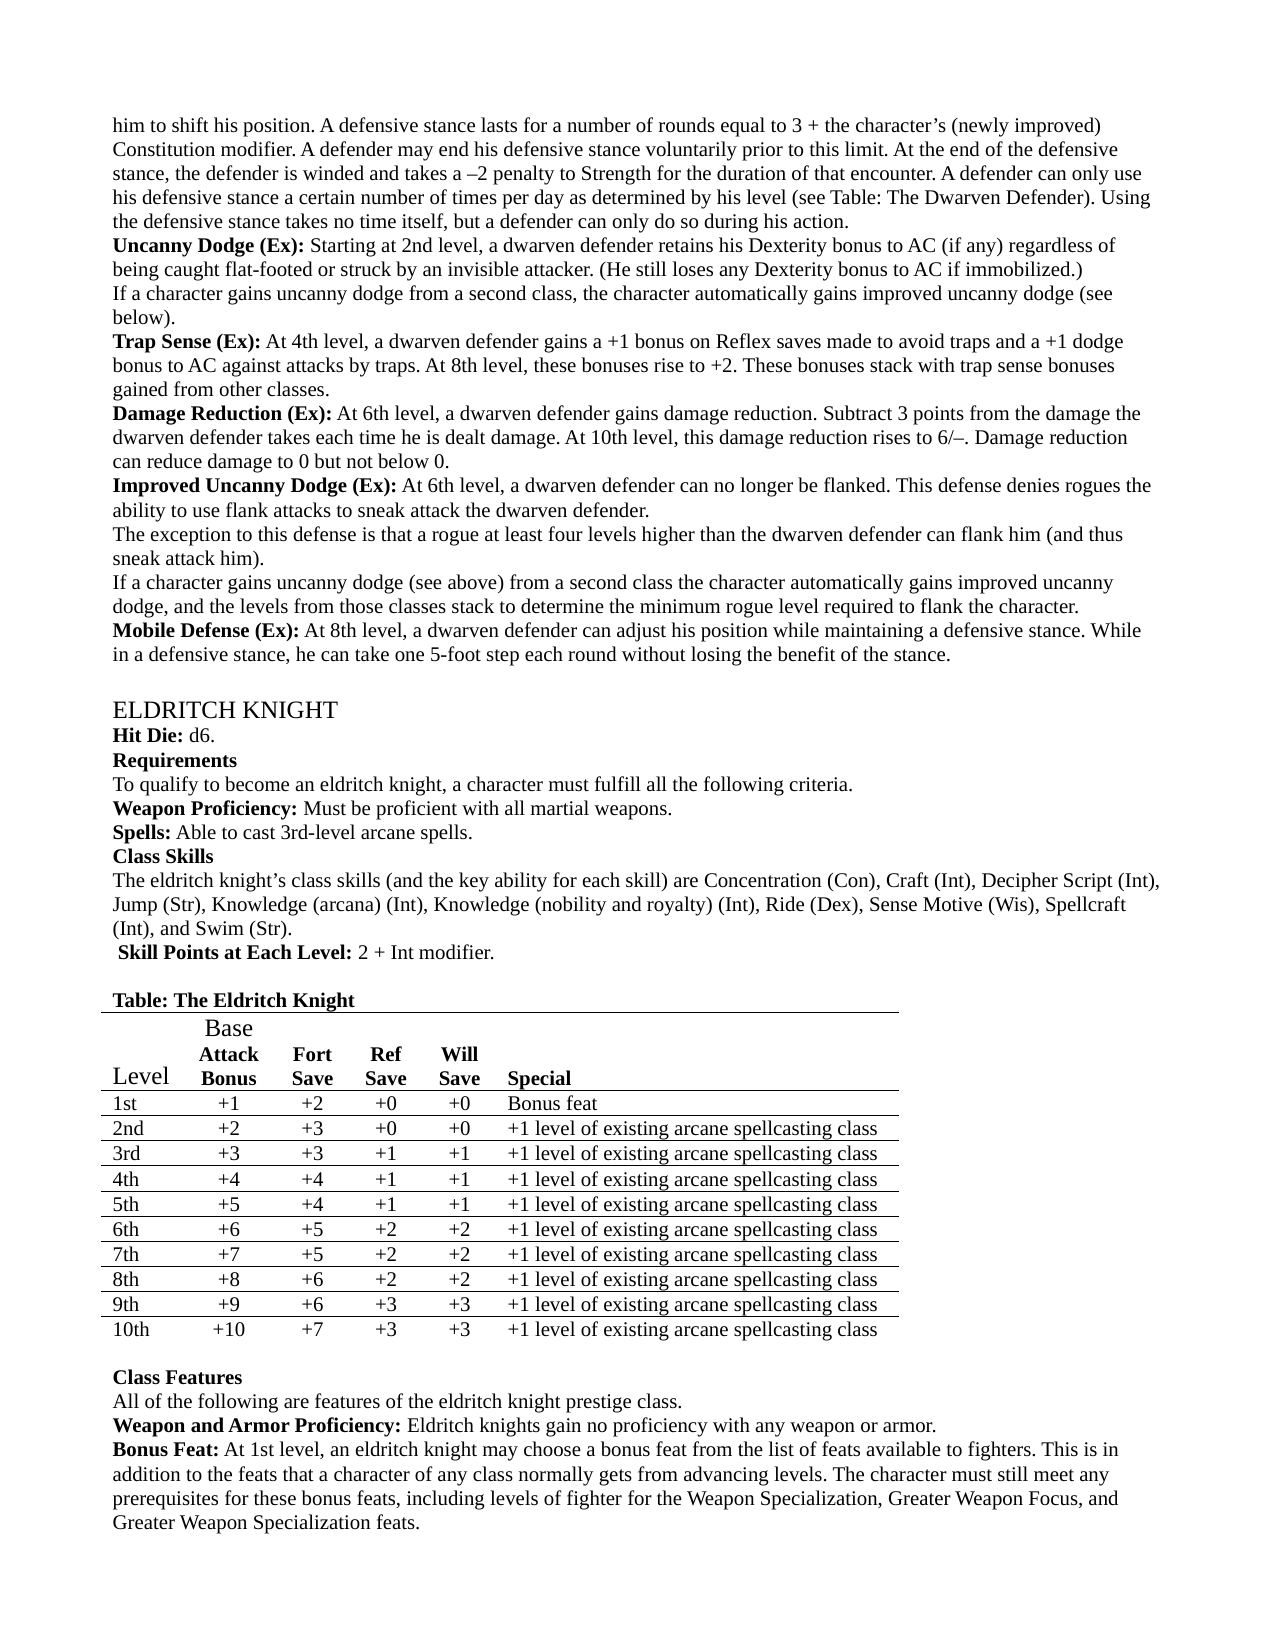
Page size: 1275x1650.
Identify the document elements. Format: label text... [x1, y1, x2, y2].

text Requirements [112, 747, 1162, 772]
table_cell +1 level of existing arcane spellcasting class [496, 1217, 899, 1241]
text ELDRITCH KNIGHT [112, 695, 1162, 723]
text To qualify to become an eldritch knight, a character must fulfill all the following criteria. [112, 772, 1162, 796]
table_cell +2 [349, 1242, 423, 1266]
table_cell +1 [349, 1141, 423, 1165]
text If a character gains uncanny dodge (see above) from a second class the character automatically gains improved uncanny dodge, and the levels from those classes stack to determine the minimum rogue level required to flank the character. [112, 570, 1162, 618]
text All of the following are features of the eldritch knight prestige class. [112, 1389, 1162, 1413]
table_cell +3 [349, 1292, 423, 1316]
table_cell 9th [101, 1292, 182, 1316]
table_cell 1st [101, 1091, 182, 1115]
text Uncanny Dodge (Ex): Starting at 2nd level, a dwarven defender retains his Dexterity bonus to AC (if any) regardless of being caught flat-footed or struck by an invisible attacker. (He still loses any Dexterity bonus to AC if immobilized.) [112, 233, 1162, 281]
table_cell +7 [182, 1242, 276, 1266]
table_cell +6 [276, 1292, 349, 1316]
table_cell +3 [276, 1141, 349, 1165]
table_cell +0 [349, 1091, 423, 1115]
table_cell +1 level of existing arcane spellcasting class [496, 1292, 899, 1316]
table_cell +1 [423, 1141, 496, 1165]
text Damage Reduction (Ex): At 6th level, a dwarven defender gains damage reduction. Subtract 3 points from the damage the dwarven defender takes each time he is dealt damage. At 10th level, this damage reduction rises to 6/–. Damage reduction can reduce damage to 0 but not below 0. [112, 401, 1162, 473]
table_cell +9 [182, 1292, 276, 1316]
text Mobile Defense (Ex): At 8th level, a dwarven defender can adjust his position while maintaining a defensive stance. While in a defensive stance, he can take one 5-foot step each round without losing the benefit of the stance. [112, 618, 1162, 666]
text Bonus Feat: At 1st level, an eldritch knight may choose a bonus feat from the list of feats available to fighters. This is in addition to the feats that a character of any class normally gets from advancing levels. The character must still meet any prerequisites for these bonus feats, including levels of fighter for the Weapon Specialization, Greater Weapon Focus, and Greater Weapon Specialization feats. [112, 1437, 1162, 1534]
table_cell 2nd [101, 1116, 182, 1140]
table_cell +1 level of existing arcane spellcasting class [496, 1317, 899, 1341]
text The eldritch knight’s class skills (and the key ability for each skill) are Concentration (Con), Craft (Int), Decipher Script (Int), Jump (Str), Knowledge (arcana) (Int), Knowledge (nobility and royalty) (Int), Ride (Dex), Sense Motive (Wis), Spellcraft (Int), and Swim (Str). [112, 868, 1162, 940]
table_cell +1 [182, 1091, 276, 1115]
table_cell 3rd [101, 1141, 182, 1165]
table_cell +3 [423, 1292, 496, 1316]
table_cell +6 [182, 1217, 276, 1241]
table_cell +1 level of existing arcane spellcasting class [496, 1116, 899, 1140]
table_cell 4th [101, 1166, 182, 1191]
table_cell +1 level of existing arcane spellcasting class [496, 1267, 899, 1291]
table_cell +7 [276, 1317, 349, 1341]
table_cell +3 [182, 1141, 276, 1165]
table_cell +5 [276, 1217, 349, 1241]
table_cell 5th [101, 1192, 182, 1216]
text Skill Points at Each Level: 2 + Int modifier. [112, 940, 1162, 964]
table_cell +4 [182, 1166, 276, 1191]
text Improved Uncanny Dodge (Ex): At 6th level, a dwarven defender can no longer be flanked. This defense denies rogues the ability to use flank attacks to sneak attack the dwarven defender. [112, 473, 1162, 522]
table_cell 6th [101, 1217, 182, 1241]
text The exception to this defense is that a rogue at least four levels higher than the dwarven defender can flank him (and thus sneak attack him). [112, 522, 1162, 570]
text Trap Sense (Ex): At 4th level, a dwarven defender gains a +1 bonus on Reflex saves made to avoid traps and a +1 dodge bonus to AC against attacks by traps. At 8th level, these bonuses rise to +2. These bonuses stack with trap sense bonuses gained from other classes. [112, 329, 1162, 401]
table_cell +6 [276, 1267, 349, 1291]
table_cell +4 [276, 1192, 349, 1216]
text If a character gains uncanny dodge from a second class, the character automatically gains improved uncanny dodge (see below). [112, 281, 1162, 329]
table_cell 7th [101, 1242, 182, 1266]
text Hit Die: d6. [112, 723, 1162, 747]
table_cell +1 [349, 1192, 423, 1216]
table_cell +0 [423, 1116, 496, 1140]
table_cell +0 [349, 1116, 423, 1140]
table_cell Level [101, 1013, 182, 1090]
table_cell Fort Save [276, 1013, 349, 1090]
table_cell +2 [276, 1091, 349, 1115]
table_cell Special [496, 1013, 899, 1090]
table_cell +1 level of existing arcane spellcasting class [496, 1166, 899, 1191]
table_cell +1 [423, 1166, 496, 1191]
table_cell +2 [423, 1267, 496, 1291]
table_cell 10th [101, 1317, 182, 1341]
table_cell 8th [101, 1267, 182, 1291]
table_cell +2 [423, 1242, 496, 1266]
table_cell +2 [423, 1217, 496, 1241]
table_cell Bonus feat [496, 1091, 899, 1115]
table_cell +10 [182, 1317, 276, 1341]
table_cell +3 [349, 1317, 423, 1341]
table_header Table: The Eldritch Knight [101, 988, 899, 1012]
table_cell +1 level of existing arcane spellcasting class [496, 1141, 899, 1165]
table_cell Base Attack Bonus [182, 1013, 276, 1090]
table_cell +2 [349, 1217, 423, 1241]
table_cell +4 [276, 1166, 349, 1191]
subtitle Class Skills [112, 844, 1162, 868]
text Weapon and Armor Proficiency: Eldritch knights gain no proficiency with any weapon or armor. [112, 1413, 1162, 1437]
table_cell +1 level of existing arcane spellcasting class [496, 1192, 899, 1216]
table_cell +3 [423, 1317, 496, 1341]
table_cell +3 [276, 1116, 349, 1140]
table_cell Will Save [423, 1013, 496, 1090]
text him to shift his position. A defensive stance lasts for a number of rounds equal to 3 + the character’s (newly improved) Constitution modifier. A defender may end his defensive stance voluntarily prior to this limit. At the end of the defensive stance, the defender is winded and takes a –2 penalty to Strength for the duration of that encounter. A defender can only use his defensive stance a certain number of times per day as determined by his level (see Table: The Dwarven Defender). Using the defensive stance takes no time itself, but a defender can only do so during his action. [112, 112, 1162, 233]
text Spells: Able to cast 3rd-level arcane spells. [112, 820, 1162, 844]
table_cell +1 [349, 1166, 423, 1191]
text Weapon Proficiency: Must be proficient with all martial weapons. [112, 796, 1162, 820]
table_cell +0 [423, 1091, 496, 1115]
table_cell +5 [182, 1192, 276, 1216]
table_cell +8 [182, 1267, 276, 1291]
table_cell +1 level of existing arcane spellcasting class [496, 1242, 899, 1266]
table_cell Ref Save [349, 1013, 423, 1090]
table_cell +1 [423, 1192, 496, 1216]
table_cell +5 [276, 1242, 349, 1266]
text Class Features [112, 1365, 1162, 1389]
table_cell +2 [182, 1116, 276, 1140]
table_cell +2 [349, 1267, 423, 1291]
